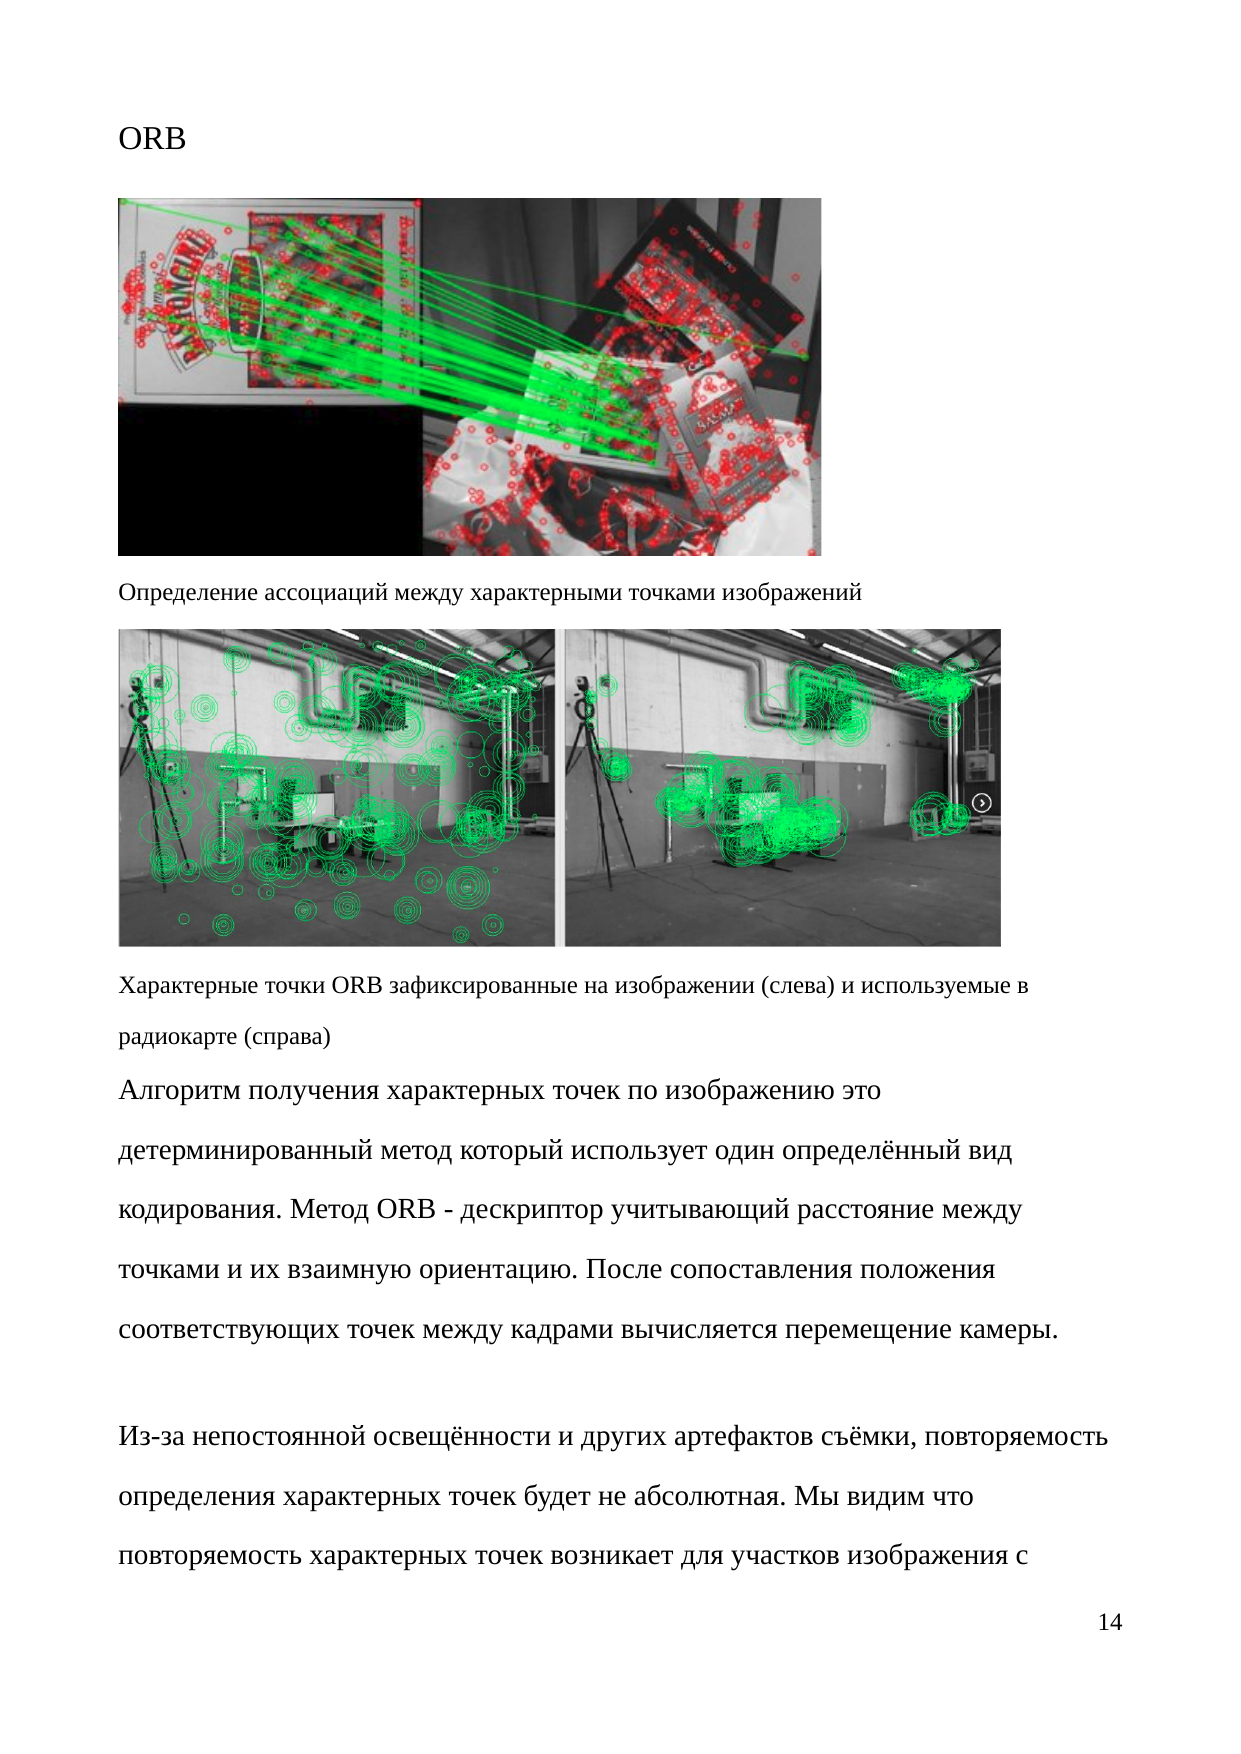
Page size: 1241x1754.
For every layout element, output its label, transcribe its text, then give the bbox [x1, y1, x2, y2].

picture [118, 198, 822, 556]
picture [118, 628, 1003, 948]
text Характерные точки ORB зафиксированные на изображении (слева) и используемые в радиокарте (справа) [118, 970, 1122, 1050]
subtitle ORB [118, 118, 1122, 156]
text Определение ассоциаций между характерными точками изображений [118, 577, 1122, 606]
text Из-за непостоянной освещённости и других артефактов съёмки, повторяемость определения характерных точек будет не абсолютная. Мы видим что повторяемость характерных точек возникает для участков изображения с [118, 1418, 1122, 1571]
text Алгоритм получения характерных точек по изображению это детерминированный метод который использует один определённый вид кодирования. Метод ORB - дескриптор учитывающий расстояние между точками и их взаимную ориентацию. После сопоставления положения соответствующих точек между кадрами вычисляется перемещение камеры. [118, 1072, 1122, 1344]
